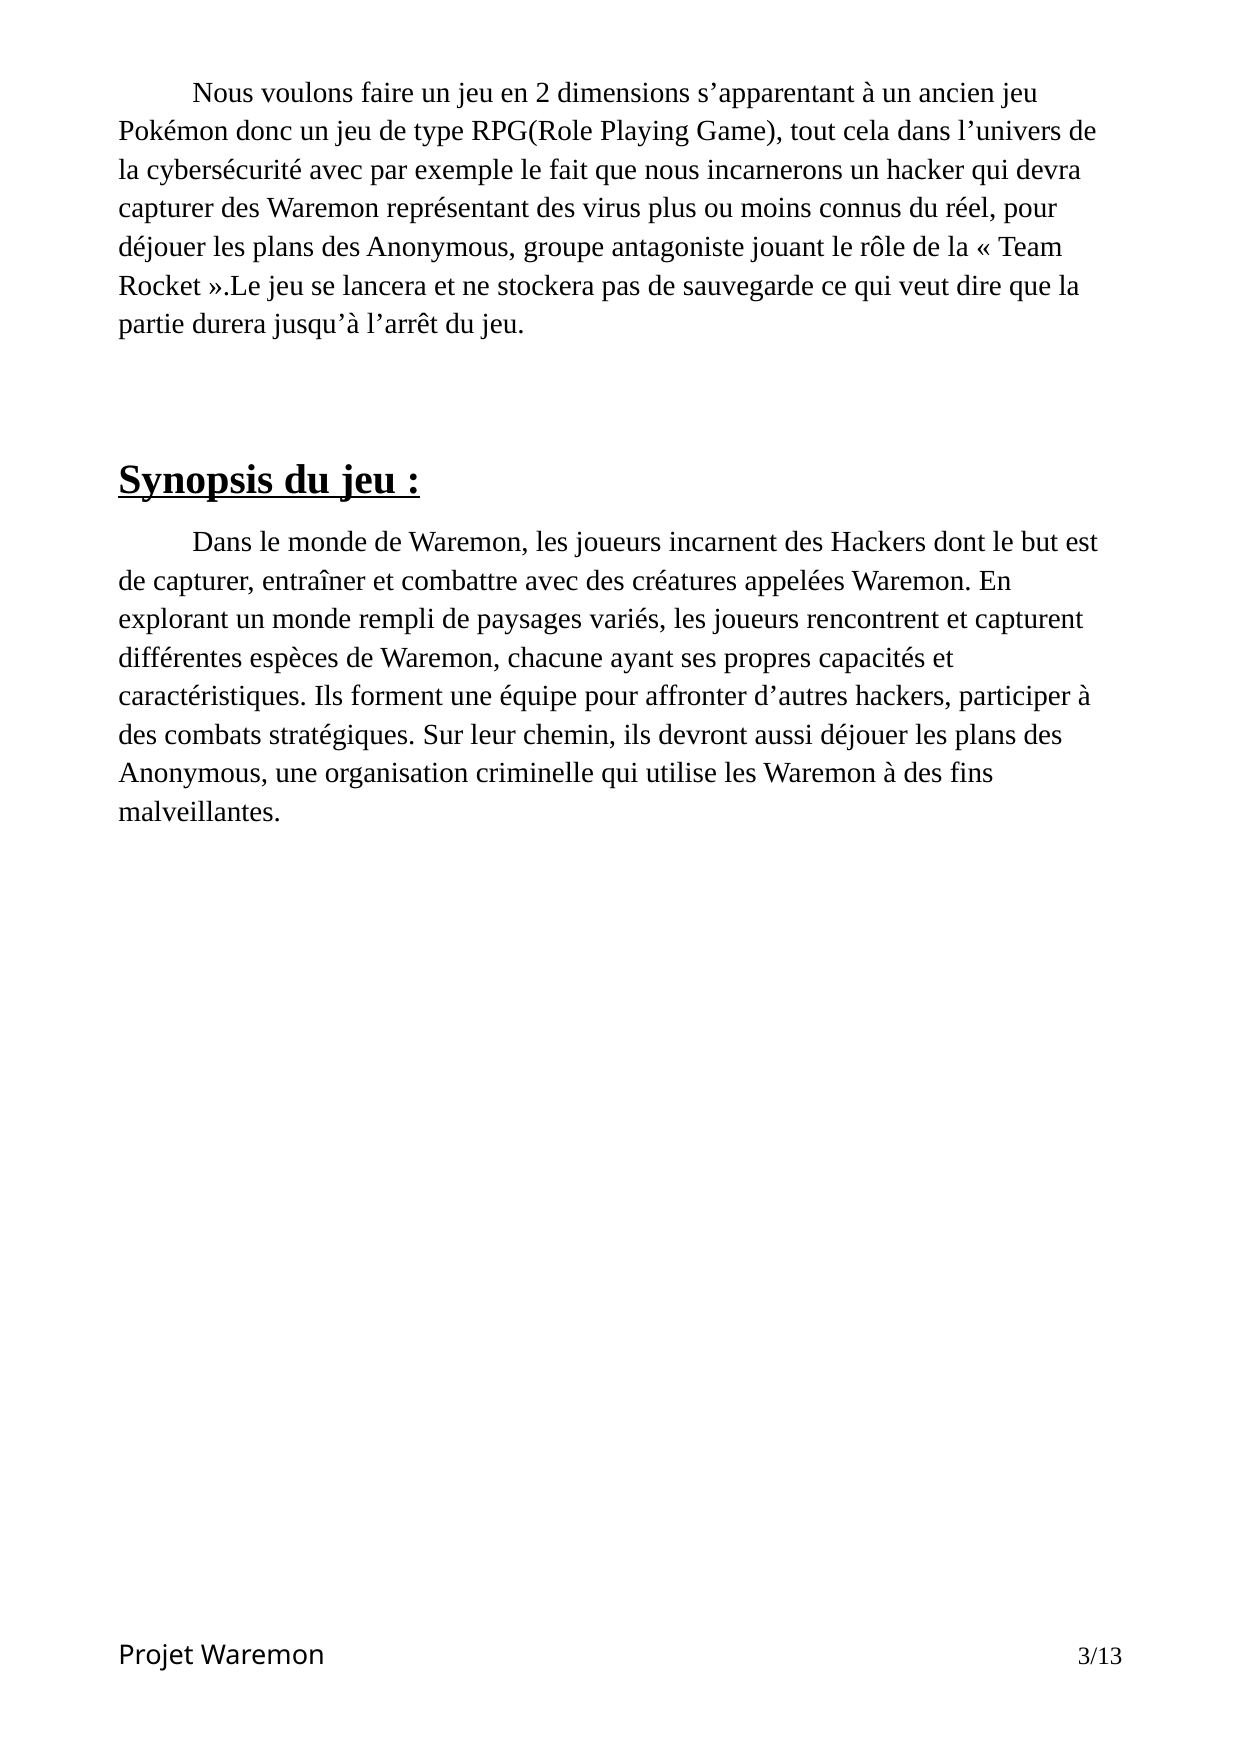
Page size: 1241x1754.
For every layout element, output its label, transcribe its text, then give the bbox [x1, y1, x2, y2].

text Synopsis du jeu : [118, 454, 1122, 502]
text Nous voulons faire un jeu en 2 dimensions s’apparentant à un ancien jeu Pokémon donc un jeu de type RPG(Role Playing Game), tout cela dans l’univers de la cybersécurité avec par exemple le fait que nous incarnerons un hacker qui devra capturer des Waremon représentant des virus plus ou moins connus du réel, pour déjouer les plans des Anonymous, groupe antagoniste jouant le rôle de la « Team Rocket ».Le jeu se lancera et ne stockera pas de sauvegarde ce qui veut dire que la partie durera jusqu’à l’arrêt du jeu. [118, 75, 1122, 340]
text Dans le monde de Waremon, les joueurs incarnent des Hackers dont le but est de capturer, entraîner et combattre avec des créatures appelées Waremon. En explorant un monde rempli de paysages variés, les joueurs rencontrent et capturent différentes espèces de Waremon, chacune ayant ses propres capacités et caractéristiques. Ils forment une équipe pour affronter d’autres hackers, participer à des combats stratégiques. Sur leur chemin, ils devront aussi déjouer les plans des Anonymous, une organisation criminelle qui utilise les Waremon à des fins malveillantes. [118, 524, 1122, 828]
